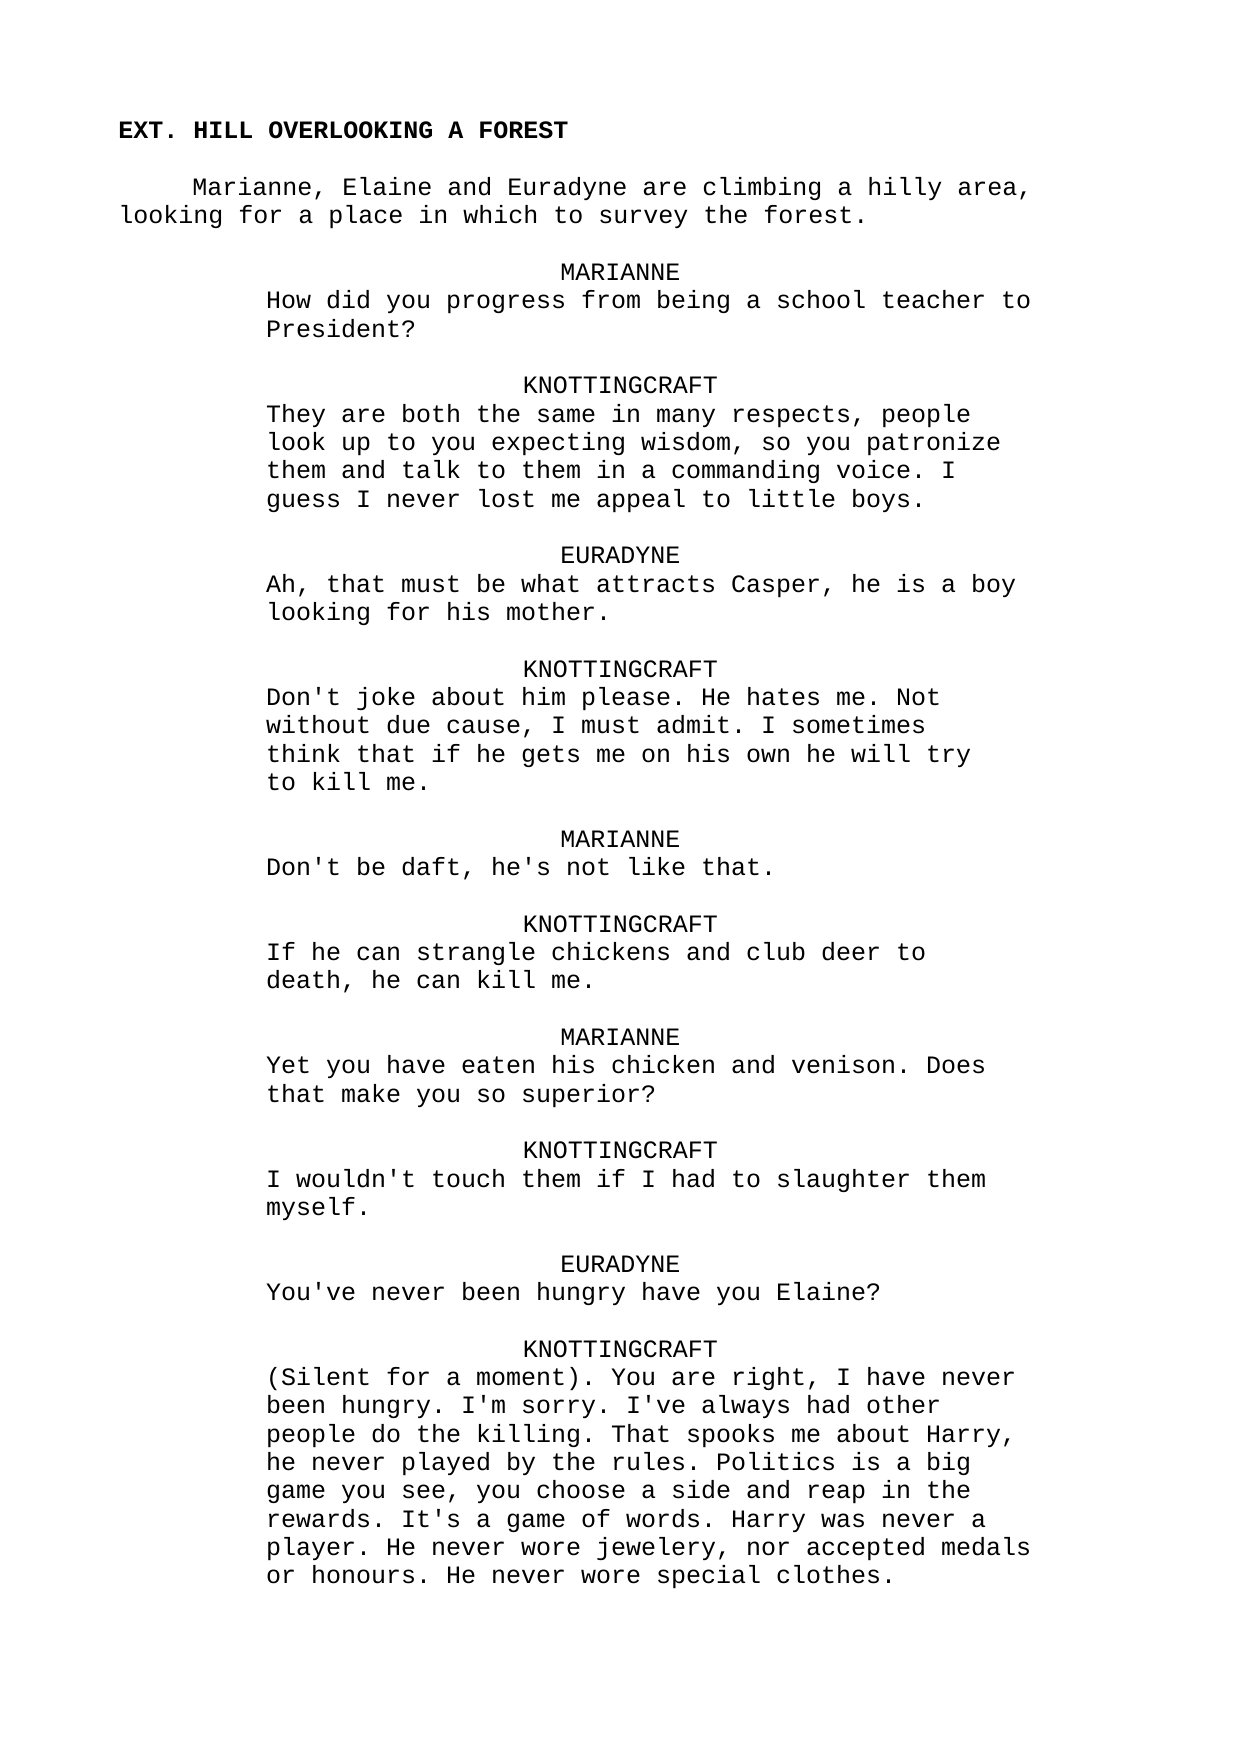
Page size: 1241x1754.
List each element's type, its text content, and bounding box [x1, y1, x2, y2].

text I wouldn't touch them if I had to slaughter them [118, 1166, 1122, 1195]
text KNOTTINGCRAFT [118, 911, 1122, 940]
text game you see, you choose a side and reap in the [118, 1478, 1122, 1506]
text player. He never wore jewelery, nor accepted medals [118, 1535, 1122, 1563]
text think that if he gets me on his own he will try [118, 741, 1122, 770]
text MARIANNE [118, 1025, 1122, 1053]
text guess I never lost me appeal to little boys. [118, 486, 1122, 515]
text rewards. It's a game of words. Harry was never a [118, 1506, 1122, 1535]
text MARIANNE [118, 260, 1122, 288]
text them and talk to them in a commanding voice. I [118, 458, 1122, 486]
text looking for his mother. [118, 600, 1122, 628]
text people do the killing. That spooks me about Harry, [118, 1421, 1122, 1450]
text Don't joke about him please. He hates me. Not [118, 685, 1122, 713]
text that make you so superior? [118, 1081, 1122, 1110]
text or honours. He never wore special clothes. [118, 1563, 1122, 1591]
text myself. [118, 1195, 1122, 1223]
text Marianne, Elaine and Euradyne are climbing a hilly area, looking for a place in which to survey the forest. [118, 175, 1122, 231]
text They are both the same in many respects, people [118, 401, 1122, 430]
text death, he can kill me. [118, 968, 1122, 996]
text been hungry. I'm sorry. I've always had other [118, 1393, 1122, 1421]
text KNOTTINGCRAFT [118, 1336, 1122, 1365]
text without due cause, I must admit. I sometimes [118, 713, 1122, 741]
text to kill me. [118, 770, 1122, 798]
text How did you progress from being a school teacher to [118, 288, 1122, 316]
text KNOTTINGCRAFT [118, 1138, 1122, 1166]
text EXT. HILL OVERLOOKING A FOREST [118, 118, 1122, 146]
text If he can strangle chickens and club deer to [118, 940, 1122, 968]
text EURADYNE [118, 1251, 1122, 1280]
text KNOTTINGCRAFT [118, 373, 1122, 401]
text look up to you expecting wisdom, so you patronize [118, 430, 1122, 458]
text Ah, that must be what attracts Casper, he is a boy [118, 571, 1122, 600]
text You've never been hungry have you Elaine? [118, 1280, 1122, 1308]
text (Silent for a moment). You are right, I have never [118, 1365, 1122, 1393]
text KNOTTINGCRAFT [118, 656, 1122, 685]
text MARIANNE [118, 826, 1122, 855]
text EURADYNE [118, 543, 1122, 571]
text President? [118, 316, 1122, 345]
text he never played by the rules. Politics is a big [118, 1450, 1122, 1478]
text Don't be daft, he's not like that. [118, 855, 1122, 883]
text Yet you have eaten his chicken and venison. Does [118, 1053, 1122, 1081]
